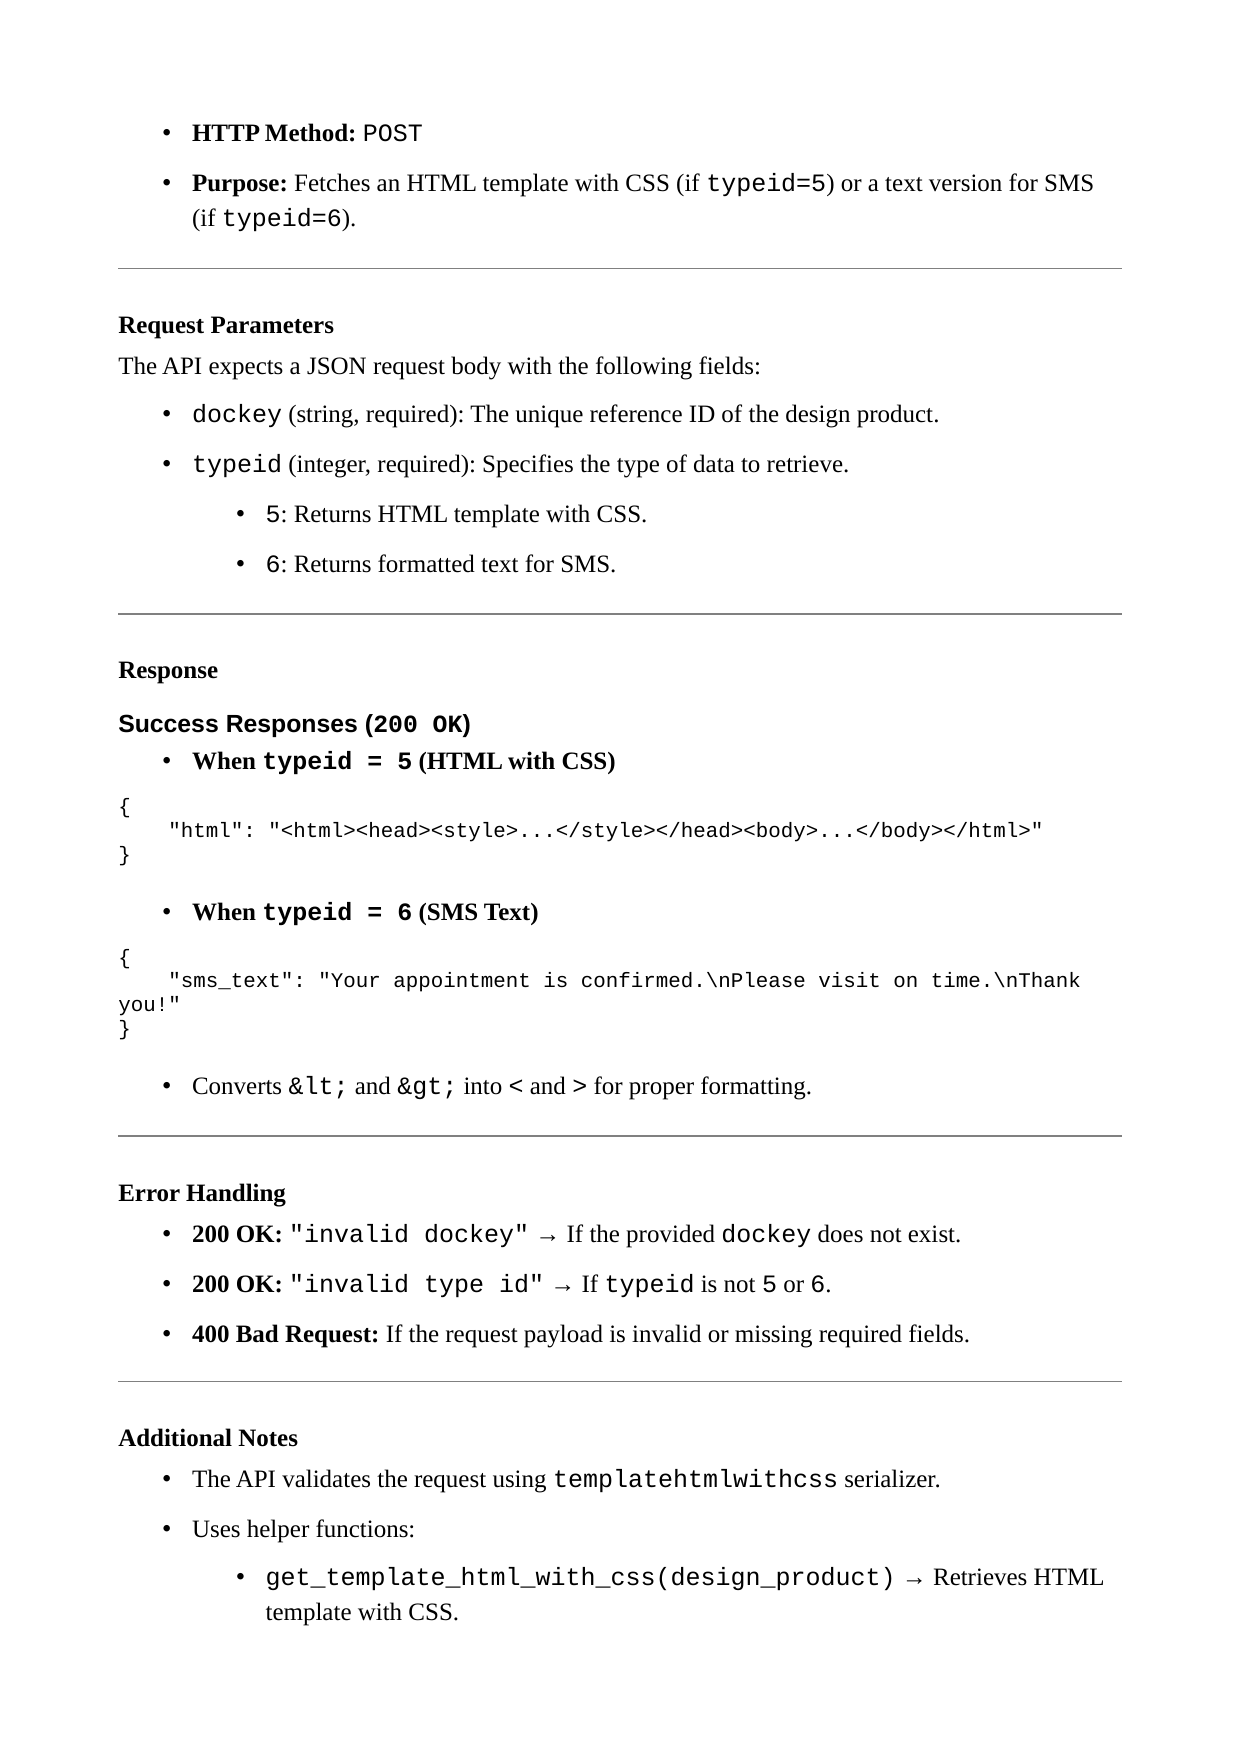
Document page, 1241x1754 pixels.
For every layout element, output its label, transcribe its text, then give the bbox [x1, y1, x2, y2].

subtitle Response [118, 656, 1122, 684]
list 200 OK: "invalid type id" → If typeid is not 5 or 6. [162, 1269, 1122, 1300]
subtitle Additional Notes [118, 1423, 1122, 1452]
subtitle Request Parameters [118, 310, 1122, 339]
subtitle Success Responses (200 OK) [118, 709, 1122, 740]
text { [118, 796, 1122, 820]
list Uses helper functions: [162, 1514, 1122, 1543]
text "html": "<html><head><style>...</style></head><body>...</body></html>" [118, 820, 1122, 844]
text } [118, 1018, 1122, 1041]
list When typeid = 5 (HTML with CSS) [162, 746, 1122, 777]
list Converts &lt; and &gt; into < and > for proper formatting. [162, 1071, 1122, 1102]
list 5: Returns HTML template with CSS. [236, 499, 1122, 530]
list Purpose: Fetches an HTML template with CSS (if typeid=5) or a text version for SMS (if typeid=6). [162, 168, 1122, 234]
list 400 Bad Request: If the request payload is invalid or missing required fields. [162, 1319, 1122, 1348]
text { [118, 947, 1122, 971]
list The API validates the request using templatehtmlwithcss serializer. [162, 1464, 1122, 1495]
text The API expects a JSON request body with the following fields: [118, 351, 1122, 380]
text "sms_text": "Your appointment is confirmed.\nPlease visit on time.\nThank you!" [118, 971, 1122, 1018]
list typeid (integer, required): Specifies the type of data to retrieve. [162, 449, 1122, 480]
text } [118, 844, 1122, 867]
list HTTP Method: POST [162, 118, 1122, 149]
list When typeid = 6 (SMS Text) [162, 897, 1122, 928]
list 200 OK: "invalid dockey" → If the provided dockey does not exist. [162, 1219, 1122, 1250]
list 6: Returns formatted text for SMS. [236, 549, 1122, 580]
list dockey (string, required): The unique reference ID of the design product. [162, 399, 1122, 430]
list get_template_html_with_css(design_product) → Retrieves HTML template with CSS. [236, 1562, 1122, 1626]
subtitle Error Handling [118, 1178, 1122, 1206]
